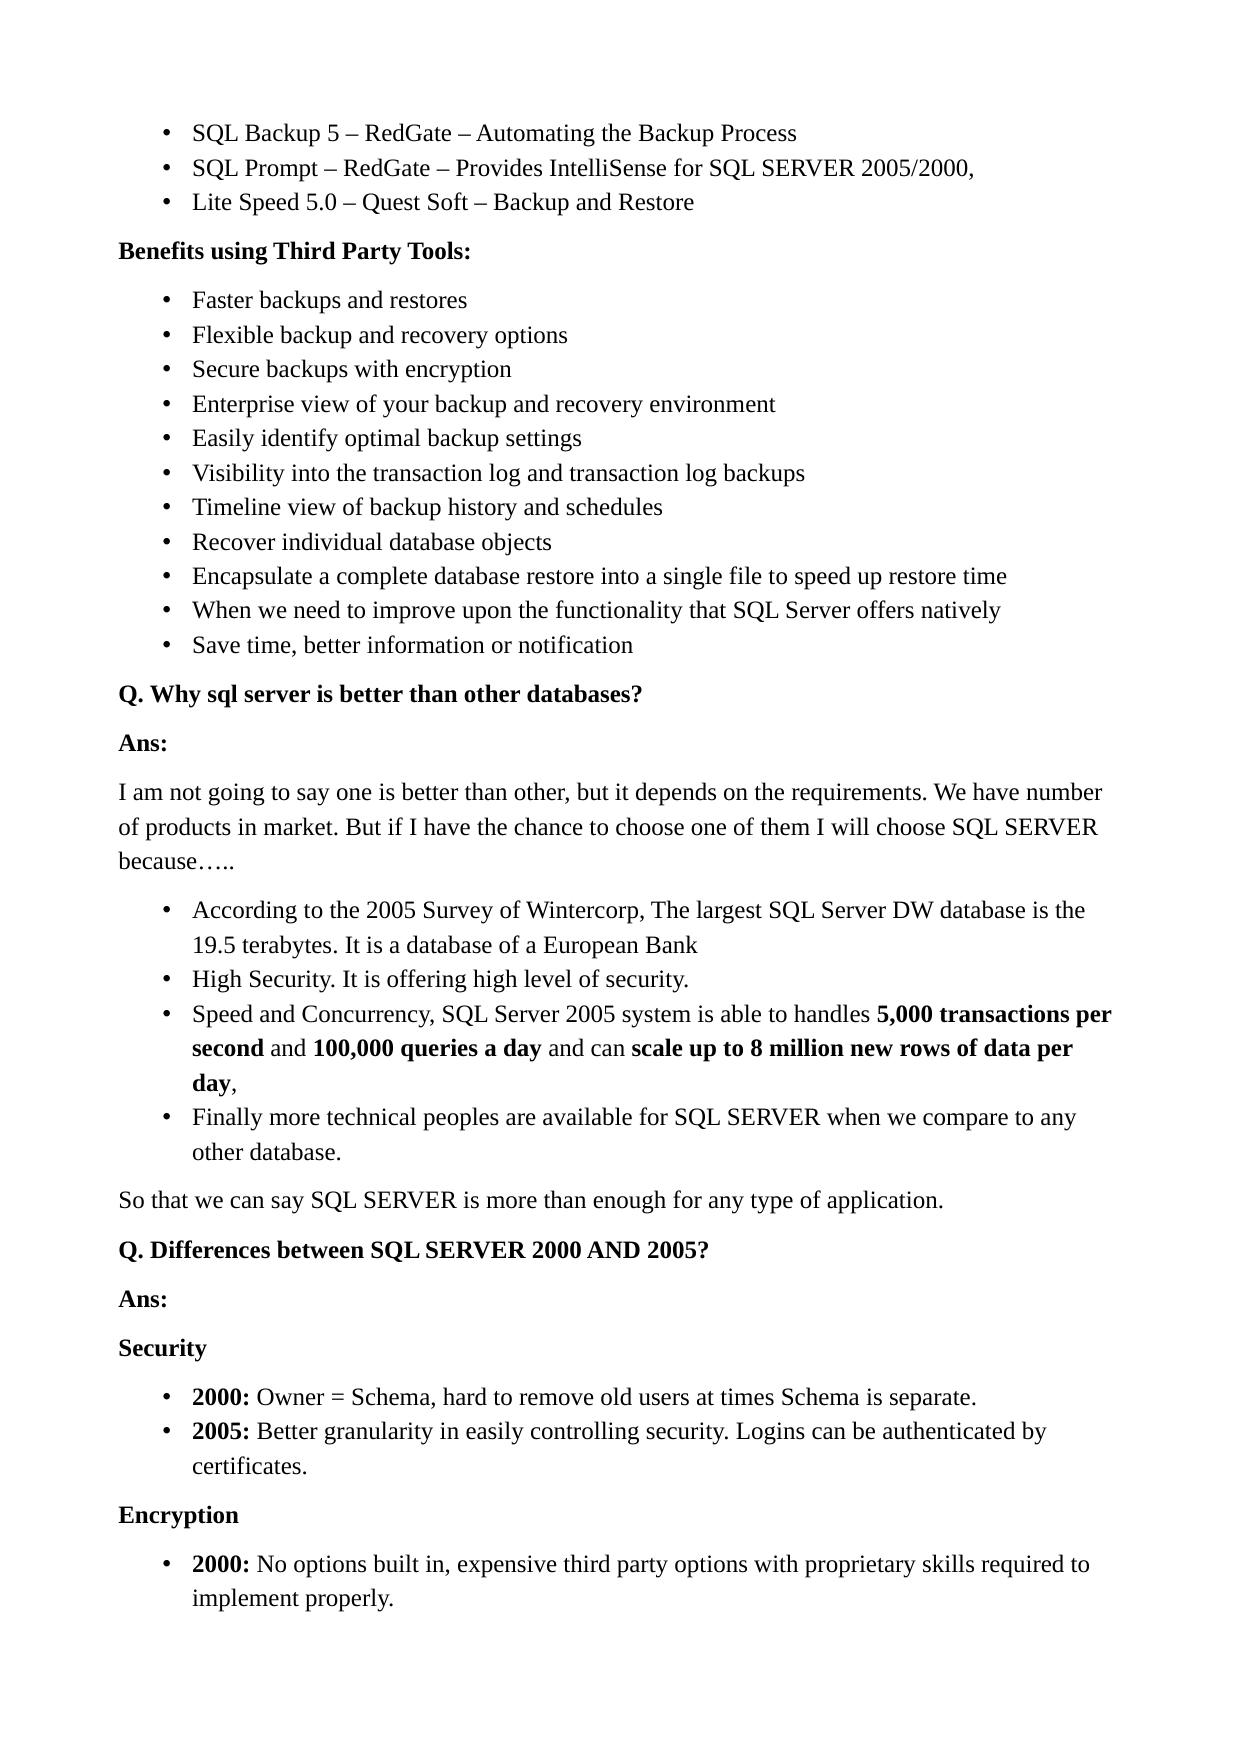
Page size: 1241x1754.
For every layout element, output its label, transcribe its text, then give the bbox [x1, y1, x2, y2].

text Benefits using Third Party Tools: [118, 236, 1122, 265]
list 2005: Better granularity in easily controlling security. Logins can be authenticated by certificates. [162, 1416, 1122, 1479]
list High Security. It is offering high level of security. [162, 964, 1122, 993]
list SQL Backup 5 – RedGate – Automating the Backup Process [162, 118, 1122, 147]
list Visibility into the transaction log and transaction log backups [162, 458, 1122, 486]
text Encryption [118, 1500, 1122, 1529]
text Ans: [118, 728, 1122, 757]
list 2000: No options built in, expensive third party options with proprietary skills required to implement properly. [162, 1549, 1122, 1612]
list Encapsulate a complete database restore into a single file to speed up restore time [162, 561, 1122, 590]
list Speed and Concurrency, SQL Server 2005 system is able to handles 5,000 transactions per second and 100,000 queries a day and can scale up to 8 million new rows of data per day, [162, 999, 1122, 1096]
list Enterprise view of your backup and recovery environment [162, 389, 1122, 417]
text Ans: [118, 1284, 1122, 1312]
text Q. Differences between SQL SERVER 2000 AND 2005? [118, 1235, 1122, 1263]
list Faster backups and restores [162, 285, 1122, 314]
list Secure backups with encryption [162, 354, 1122, 383]
list Recover individual database objects [162, 527, 1122, 555]
list Timeline view of backup history and schedules [162, 492, 1122, 521]
list Easily identify optimal backup settings [162, 423, 1122, 452]
list Lite Speed 5.0 – Quest Soft – Backup and Restore [162, 187, 1122, 216]
list Finally more technical peoples are available for SQL SERVER when we compare to any other database. [162, 1102, 1122, 1165]
list SQL Prompt – RedGate – Provides IntelliSense for SQL SERVER 2005/2000, [162, 153, 1122, 181]
text So that we can say SQL SERVER is more than enough for any type of application. [118, 1186, 1122, 1214]
list When we need to improve upon the functionality that SQL Server offers natively [162, 596, 1122, 624]
list Save time, better information or notification [162, 630, 1122, 659]
text I am not going to say one is better than other, but it depends on the requirements. We have number of products in market. But if I have the chance to choose one of them I will choose SQL SERVER because….. [118, 777, 1122, 875]
text Security [118, 1333, 1122, 1362]
list According to the 2005 Survey of Wintercorp, The largest SQL Server DW database is the 19.5 terabytes. It is a database of a European Bank [162, 895, 1122, 958]
text Q. Why sql server is better than other databases? [118, 679, 1122, 708]
list 2000: Owner = Schema, hard to remove old users at times Schema is separate. [162, 1382, 1122, 1411]
list Flexible backup and recovery options [162, 320, 1122, 348]
